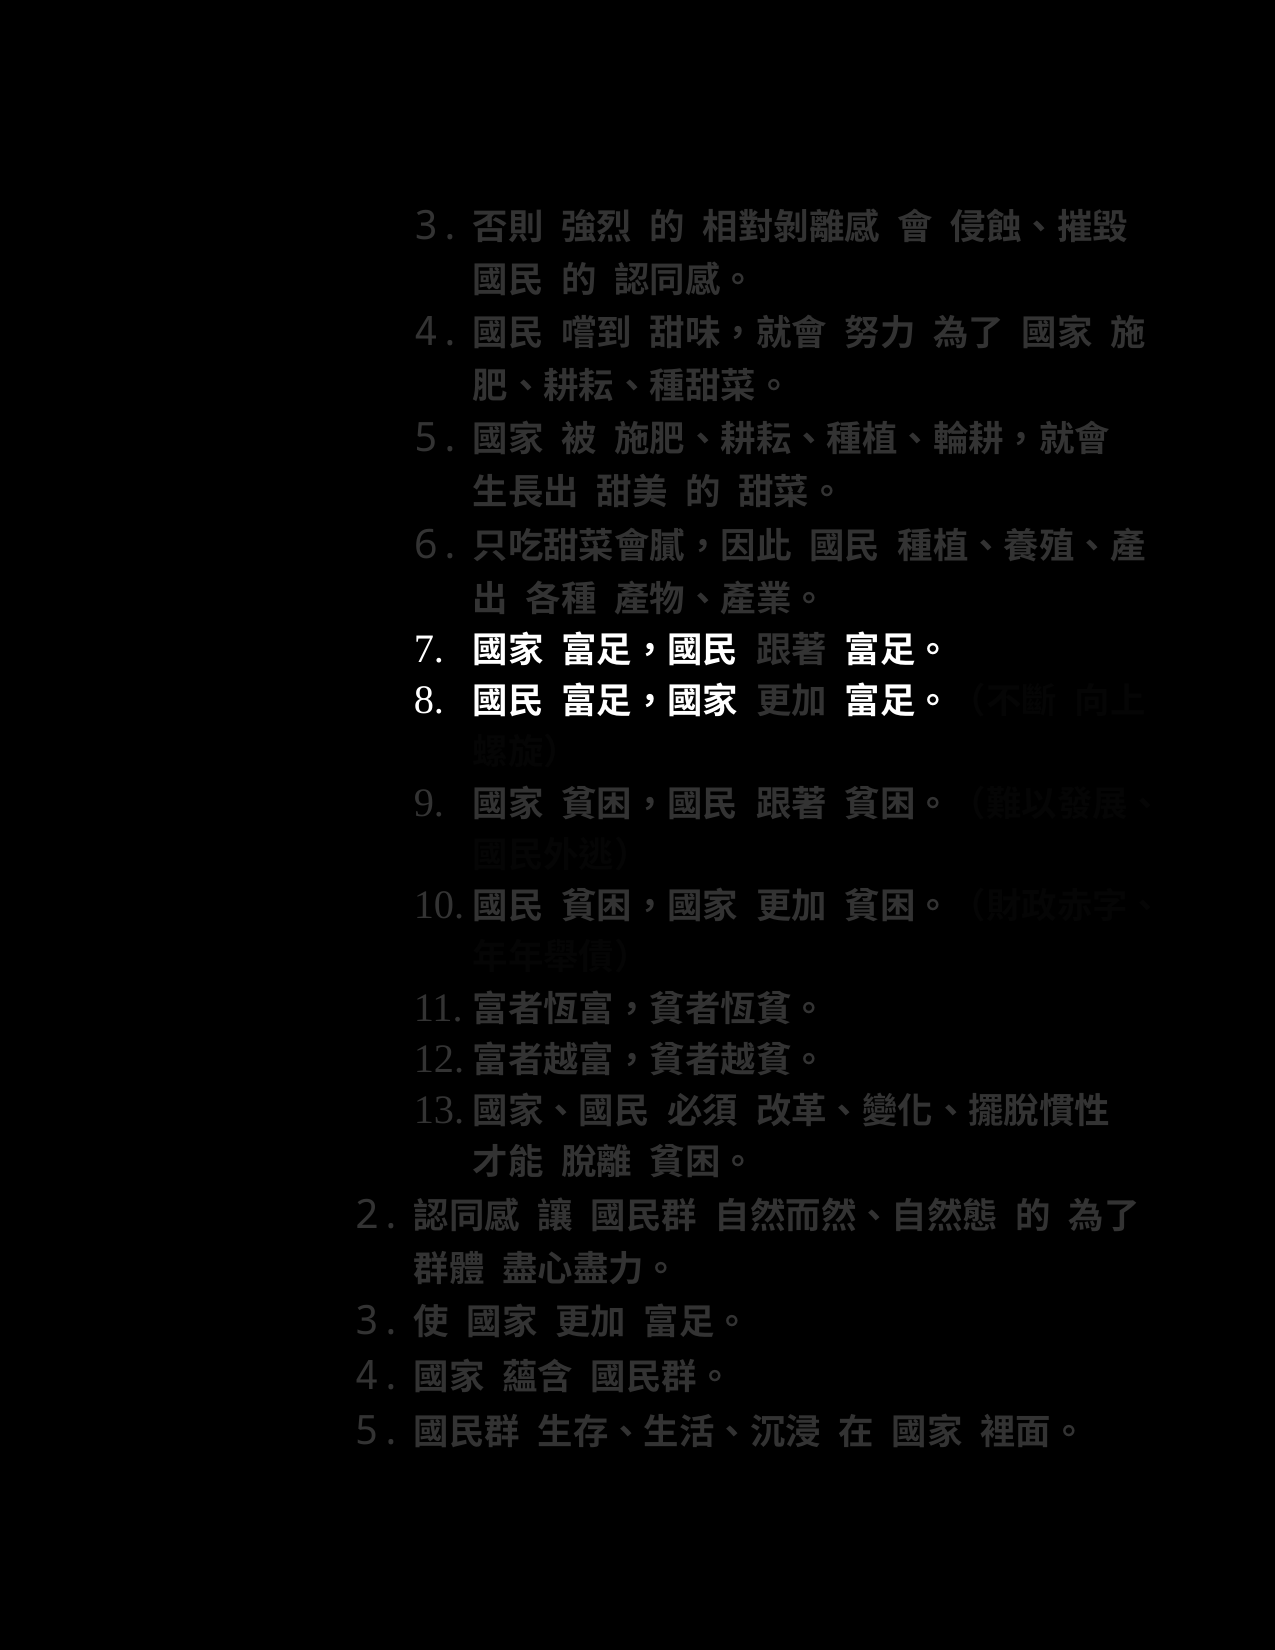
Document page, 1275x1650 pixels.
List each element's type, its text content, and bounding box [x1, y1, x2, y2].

list 富者越富，貧者越貧。 [413, 1031, 1157, 1082]
list 國民 富足，國家 更加 富足。（不斷 向上螺旋） [413, 672, 1157, 775]
list 國家 富足，國民 跟著 富足。 [413, 621, 1157, 672]
list 否則 強烈 的 相對剝離感 會 侵蝕、摧毀 國民 的 認同感。 [413, 196, 1157, 302]
list 認同感 讓 國民群 自然而然、自然態 的 為了 群體 盡心盡力。 [354, 1185, 1157, 1291]
list 國家 貧困，國民 跟著 貧困。（難以發展、國民外逃） [413, 775, 1157, 877]
list 只吃甜菜會膩，因此 國民 種植、養殖、產出 各種 產物、產業。 [413, 515, 1157, 621]
list 國家 被 施肥、耕耘、種植、輪耕，就會 生長出 甜美 的 甜菜。 [413, 408, 1157, 515]
list 國民 嚐到 甜味，就會 努力 為了 國家 施肥、耕耘、種甜菜。 [413, 302, 1157, 408]
list 國家、國民 必須 改革、變化、擺脫慣性 才能 脫離 貧困。 [413, 1082, 1157, 1185]
list 國民群 生存、生活、沉浸 在 國家 裡面。 [354, 1402, 1157, 1457]
list 國民 貧困，國家 更加 貧困。（財政赤字、年年舉債） [413, 877, 1157, 980]
list 使 國家 更加 富足。 [354, 1291, 1157, 1346]
list 富者恆富，貧者恆貧。 [413, 980, 1157, 1031]
list 國家 蘊含 國民群。 [354, 1346, 1157, 1402]
